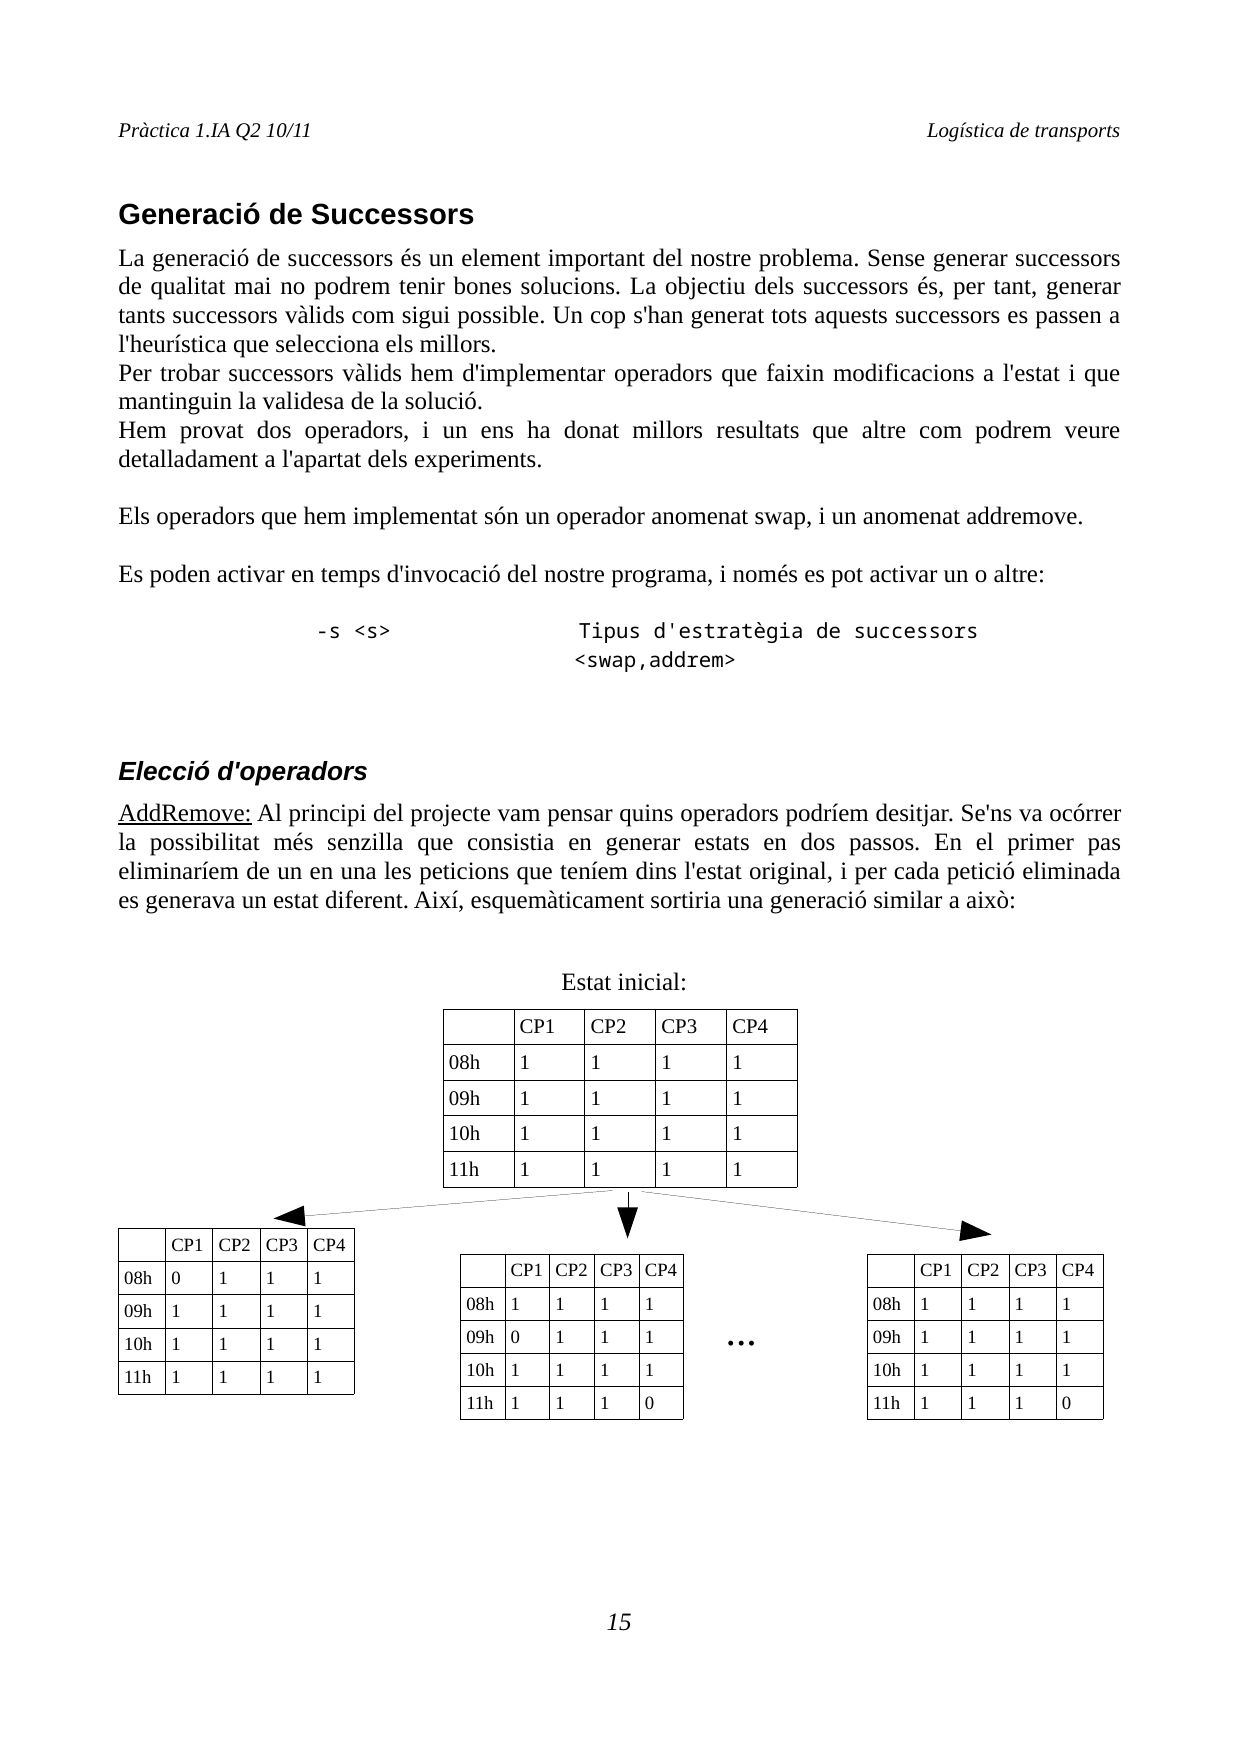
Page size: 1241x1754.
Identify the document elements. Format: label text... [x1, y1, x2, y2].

table_cell 08h [444, 1045, 514, 1080]
table_cell 1 [166, 1295, 212, 1327]
table_cell 1 [656, 1116, 726, 1151]
table_cell 0 [1057, 1387, 1103, 1419]
table_cell 1 [506, 1387, 549, 1419]
table_cell 1 [261, 1362, 307, 1394]
table_cell 1 [595, 1354, 639, 1386]
table_cell 1 [308, 1362, 354, 1394]
table_cell 11h [444, 1152, 514, 1187]
table_header CP4 [1057, 1255, 1103, 1287]
table_header CP3 [261, 1229, 307, 1261]
table_header CP1 [915, 1255, 961, 1287]
table_header CP4 [308, 1229, 354, 1261]
table_cell 1 [261, 1262, 307, 1294]
table_cell 1 [1057, 1288, 1103, 1320]
table_cell 1 [1010, 1354, 1056, 1386]
table_header CP3 [595, 1255, 639, 1287]
table_cell 09h [868, 1321, 914, 1353]
table_cell 1 [261, 1329, 307, 1361]
table_cell 11h [868, 1387, 914, 1419]
table_header CP1 [506, 1255, 549, 1287]
text -s <s> Tipus d'estratègia de successors [118, 616, 1122, 645]
table_cell 1 [1010, 1321, 1056, 1353]
text Es poden activar en temps d'invocació del nostre programa, i només es pot activar un o altre: [118, 559, 1122, 588]
table_cell 1 [1010, 1288, 1056, 1320]
table_cell 1 [506, 1354, 549, 1386]
table_cell 1 [213, 1329, 260, 1361]
table_cell 1 [962, 1288, 1009, 1320]
text AddRemove: Al principi del projecte vam pensar quins operadors podríem desitjar. Se'ns va ocórrer la possibilitat més senzilla que consistia en generar estats en dos passos. En el primer pas eliminaríem de un en una les peticions que teníem dins l'estat original, i per cada petició eliminada es generava un estat diferent. Així, esquemàticament sortiria una generació similar a això: [118, 798, 1122, 913]
table_header [444, 1010, 514, 1044]
text Per trobar successors vàlids hem d'implementar operadors que faixin modificacions a l'estat i que mantinguin la validesa de la solució. [118, 358, 1122, 415]
table_cell 1 [915, 1321, 961, 1353]
table_cell 1 [308, 1295, 354, 1327]
table_cell 0 [640, 1387, 683, 1419]
table_cell 1 [915, 1387, 961, 1419]
text <swap,addrem> [118, 645, 1122, 673]
table_cell 09h [461, 1321, 505, 1353]
table_header CP1 [166, 1229, 212, 1261]
table_header CP2 [962, 1255, 1009, 1287]
table_cell 1 [595, 1387, 639, 1419]
table_cell 1 [550, 1354, 594, 1386]
subtitle Elecció d'operadors [118, 756, 1122, 786]
table_cell 1 [213, 1362, 260, 1394]
text Hem provat dos operadors, i un ens ha donat millors resultats que altre com podrem veure detalladament a l'apartat dels experiments. [118, 415, 1122, 473]
table_cell 1 [585, 1152, 655, 1187]
table_cell 1 [962, 1321, 1009, 1353]
table_cell 1 [1010, 1387, 1056, 1419]
table_cell 1 [640, 1288, 683, 1320]
table_cell 10h [119, 1329, 165, 1361]
table_cell 1 [213, 1262, 260, 1294]
table_header CP3 [1010, 1255, 1056, 1287]
table_cell 1 [595, 1321, 639, 1353]
table_cell 1 [727, 1081, 797, 1115]
table_cell 1 [727, 1152, 797, 1187]
table_cell 1 [727, 1045, 797, 1080]
table_cell 1 [585, 1045, 655, 1080]
table_cell 1 [166, 1362, 212, 1394]
table_cell 08h [868, 1288, 914, 1320]
table_cell 1 [515, 1152, 584, 1187]
table_header CP4 [640, 1255, 683, 1287]
table_cell 10h [461, 1354, 505, 1386]
table_cell 1 [261, 1295, 307, 1327]
table_header [461, 1255, 505, 1287]
table_cell 1 [213, 1295, 260, 1327]
table_cell 10h [444, 1116, 514, 1151]
table_header [119, 1229, 165, 1261]
table_cell 08h [119, 1262, 165, 1294]
table_cell 1 [506, 1288, 549, 1320]
table_cell 1 [656, 1081, 726, 1115]
table_cell 1 [515, 1045, 584, 1080]
table_cell 0 [166, 1262, 212, 1294]
table_cell 1 [962, 1354, 1009, 1386]
table_cell 1 [595, 1288, 639, 1320]
table_cell 11h [119, 1362, 165, 1394]
table_cell 1 [640, 1354, 683, 1386]
table_cell 1 [585, 1116, 655, 1151]
table_cell 1 [308, 1329, 354, 1361]
table_header CP2 [585, 1010, 655, 1044]
table_cell 1 [515, 1081, 584, 1115]
table_cell 11h [461, 1387, 505, 1419]
table_cell 1 [550, 1387, 594, 1419]
table_cell 09h [119, 1295, 165, 1327]
subtitle Generació de Successors [118, 197, 1122, 230]
table_cell 1 [656, 1152, 726, 1187]
table_cell 1 [656, 1045, 726, 1080]
table_cell 1 [166, 1329, 212, 1361]
table_cell 1 [550, 1288, 594, 1320]
table_header CP2 [550, 1255, 594, 1287]
table_header [868, 1255, 914, 1287]
table_cell 1 [585, 1081, 655, 1115]
table_cell 1 [515, 1116, 584, 1151]
table_cell 1 [550, 1321, 594, 1353]
table_cell 1 [915, 1354, 961, 1386]
table_cell 1 [962, 1387, 1009, 1419]
table_cell 0 [506, 1321, 549, 1353]
table_header CP2 [213, 1229, 260, 1261]
table_cell 09h [444, 1081, 514, 1115]
table_cell 1 [1057, 1321, 1103, 1353]
table_cell 1 [640, 1321, 683, 1353]
text La generació de successors és un element important del nostre problema. Sense generar successors de qualitat mai no podrem tenir bones solucions. La objectiu dels successors és, per tant, generar tants successors vàlids com sigui possible. Un cop s'han generat tots aquests successors es passen a l'heurística que selecciona els millors. [118, 243, 1122, 358]
table_cell 1 [1057, 1354, 1103, 1386]
table_header CP1 [515, 1010, 584, 1044]
table_cell 1 [727, 1116, 797, 1151]
text Estat inicial: [118, 967, 1122, 996]
table_header CP4 [727, 1010, 797, 1044]
table_cell 1 [308, 1262, 354, 1294]
table_cell 10h [868, 1354, 914, 1386]
text Els operadors que hem implementat són un operador anomenat swap, i un anomenat addremove. [118, 501, 1122, 530]
table_header CP3 [656, 1010, 726, 1044]
table_cell 1 [915, 1288, 961, 1320]
table_cell 08h [461, 1288, 505, 1320]
